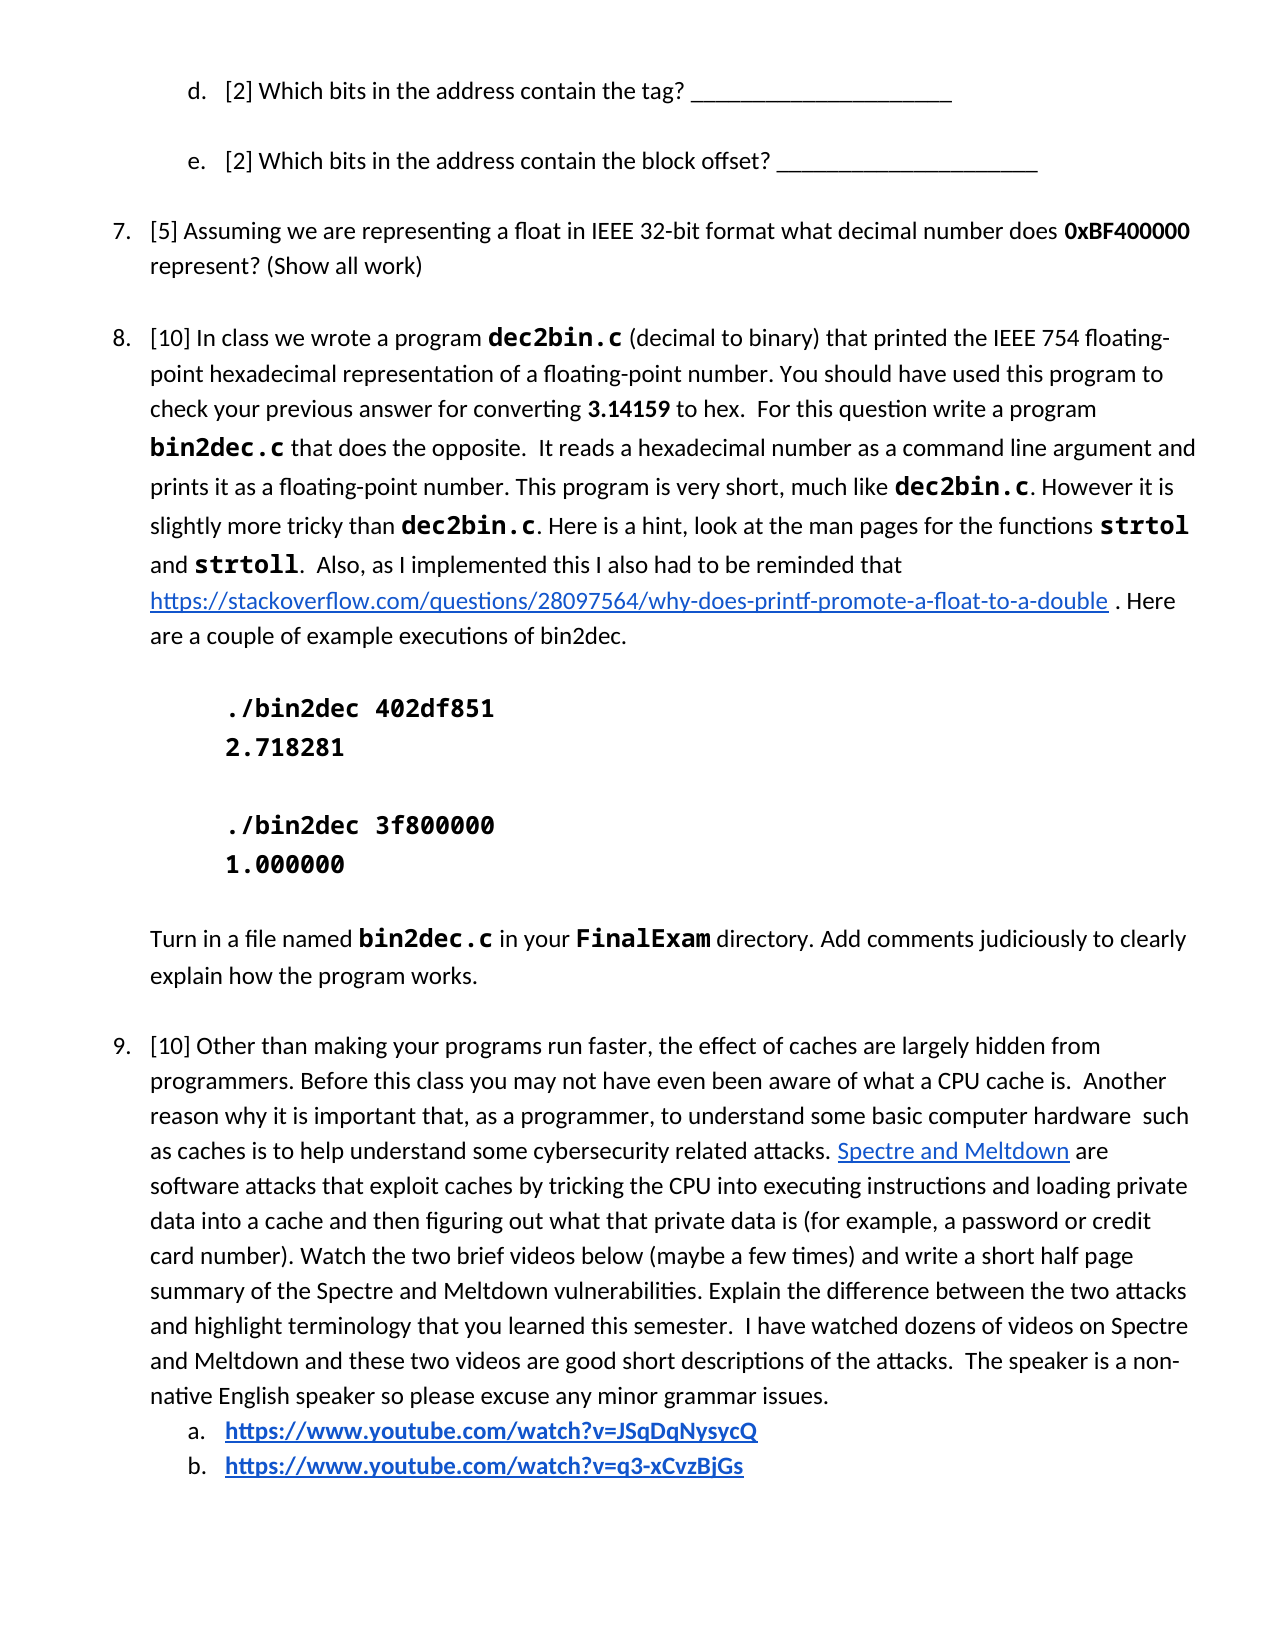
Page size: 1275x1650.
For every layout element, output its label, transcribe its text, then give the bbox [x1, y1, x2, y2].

list [2] Which bits in the address contain the block offset? _____________________ [187, 145, 1200, 211]
text explain how the program works. [75, 960, 1200, 991]
text 1.000000 [225, 847, 1200, 881]
list https://www.youtube.com/watch?v=JSqDqNysycQ [187, 1415, 1200, 1446]
list [2] Which bits in the address contain the tag? _____________________ [187, 75, 1200, 141]
list https://www.youtube.com/watch?v=q3-xCvzBjGs [187, 1450, 1200, 1481]
list [5] Assuming we are representing a float in IEEE 32-bit format what decimal number does 0xBF400000 represent? (Show all work) [112, 215, 1200, 281]
text 2.718281 [225, 729, 1200, 763]
text ./bin2dec 402df851 [225, 690, 1200, 724]
text ./bin2dec 3f800000 [225, 808, 1200, 842]
text Turn in a file named bin2dec.c in your FinalExam directory. Add comments judiciously to clearly [75, 921, 1200, 955]
list [10] Other than making your programs run faster, the effect of caches are largely hidden from programmers. Before this class you may not have even been aware of what a CPU cache is. Another reason why it is important that, as a programmer, to understand some basic computer hardware such as caches is to help understand some cybersecurity related attacks. Spectre and Meltdown are software attacks that exploit caches by tricking the CPU into executing instructions and loading private data into a cache and then figuring out what that private data is (for example, a password or credit card number). Watch the two brief videos below (maybe a few times) and write a short half page summary of the Spectre and Meltdown vulnerabilities. Explain the difference between the two attacks and highlight terminology that you learned this semester. I have watched dozens of videos on Spectre and Meltdown and these two videos are good short descriptions of the attacks. The speaker is a non-native English speaker so please excuse any minor grammar issues. [112, 1030, 1200, 1411]
list [10] In class we wrote a program dec2bin.c (decimal to binary) that printed the IEEE 754 floating-point hexadecimal representation of a floating-point number. You should have used this program to check your previous answer for converting 3.14159 to hex. For this question write a program bin2dec.c that does the opposite. It reads a hexadecimal number as a command line argument and prints it as a floating-point number. This program is very short, much like dec2bin.c. However it is slightly more tricky than dec2bin.c. Here is a hint, look at the man pages for the functions strtol and strtoll. Also, as I implemented this I also had to be reminded that https://stackoverflow.com/questions/28097564/why-does-printf-promote-a-float-to-a-double . Here are a couple of example executions of bin2dec. [112, 320, 1200, 651]
